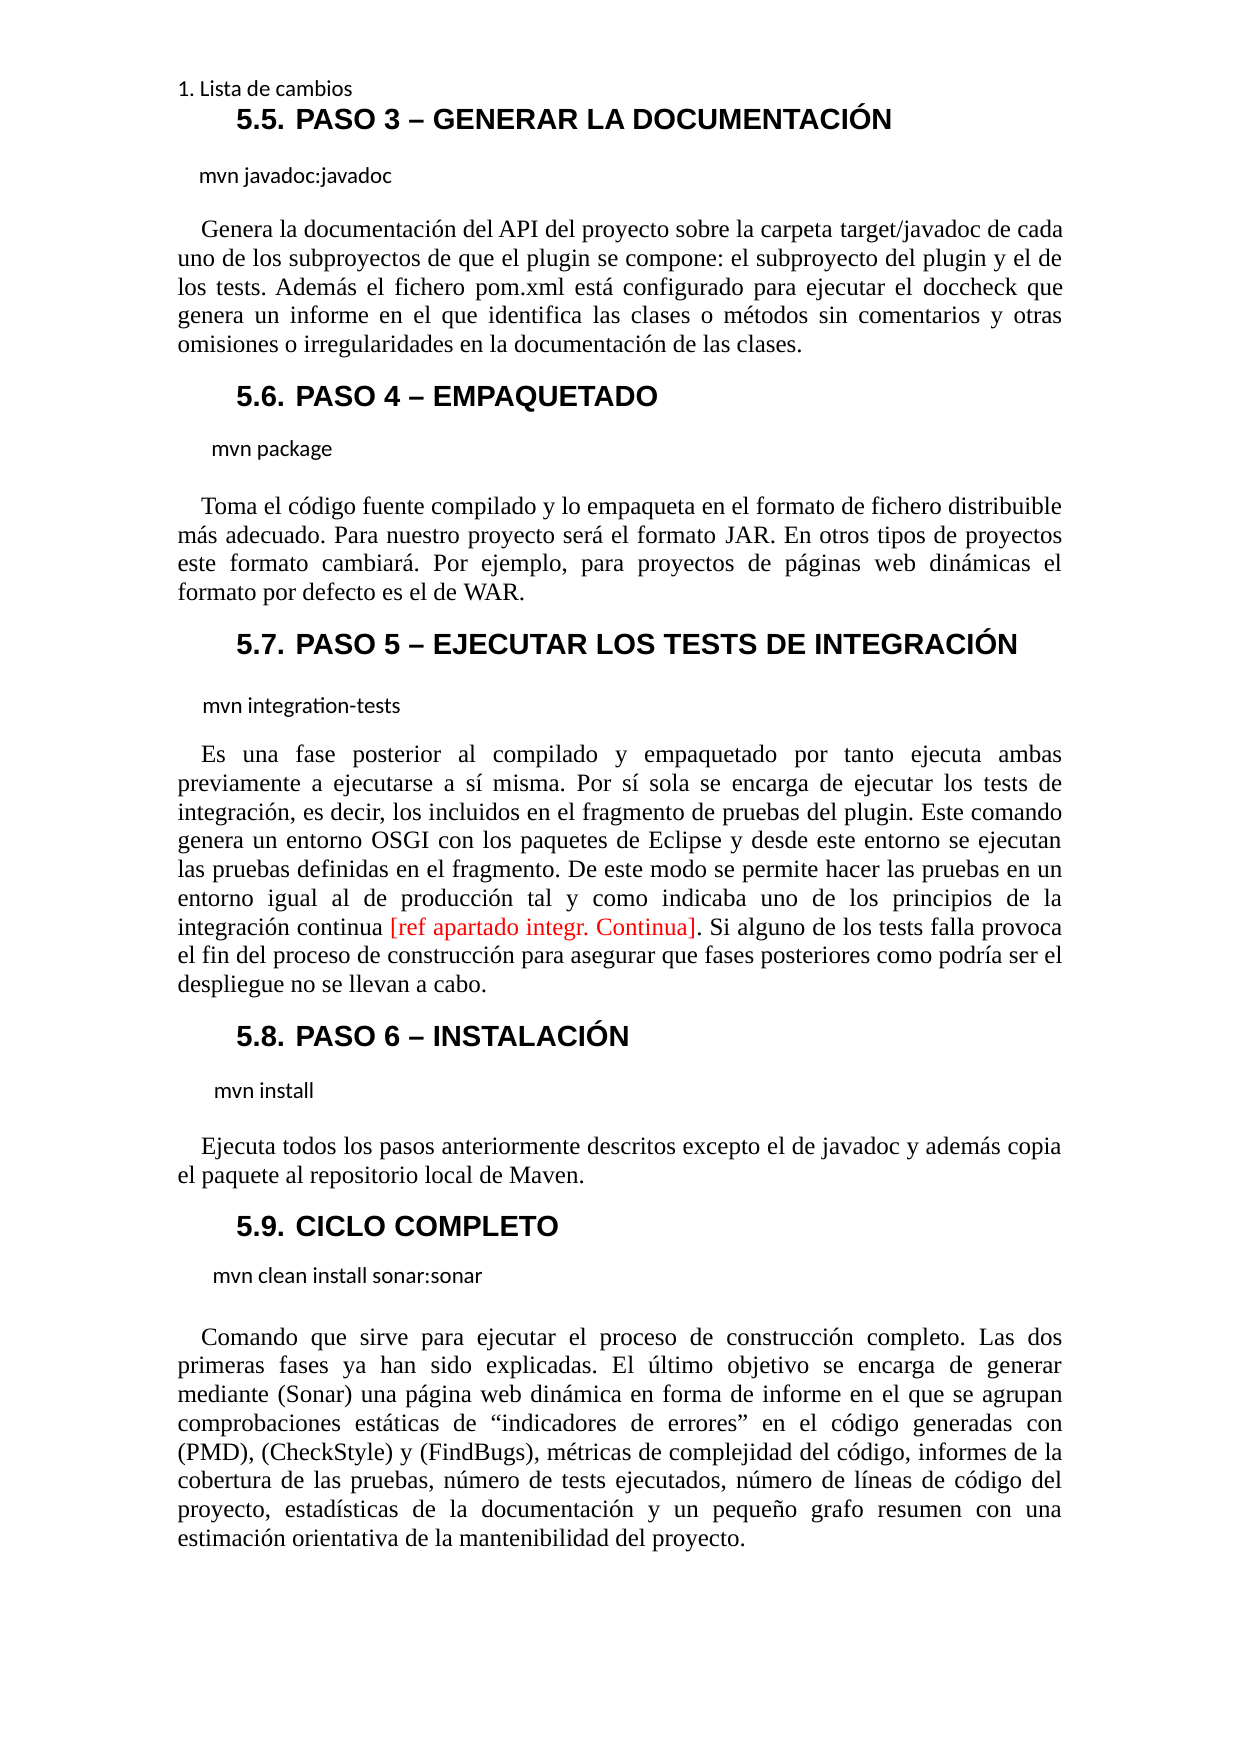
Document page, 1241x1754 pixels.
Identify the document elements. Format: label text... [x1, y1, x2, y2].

text mvn integration-tests [202, 691, 401, 719]
text mvn install [214, 1076, 314, 1104]
subtitle PASO 6 – Instalación [236, 1019, 1063, 1052]
subtitle Paso 4 – Empaquetado [236, 379, 1063, 412]
subtitle Paso 5 – Ejecutar los Tests de integración [236, 627, 1063, 660]
text mvn package [211, 434, 333, 462]
text mvn clean install sonar:sonar [212, 1261, 483, 1289]
text Ejecuta todos los pasos anteriormente descritos excepto el de javadoc y además copia el paquete al repositorio local de Maven. [177, 1131, 1063, 1188]
text Genera la documentación del API del proyecto sobre la carpeta target/javadoc de cada uno de los subproyectos de que el plugin se compone: el subproyecto del plugin y el de los tests. Además el fichero pom.xml está configurado para ejecutar el doccheck que genera un informe en el que identifica las clases o métodos sin comentarios y otras omisiones o irregularidades en la documentación de las clases. [177, 214, 1063, 358]
text Toma el código fuente compilado y lo empaqueta en el formato de fichero distribuible más adecuado. Para nuestro proyecto será el formato JAR. En otros tipos de proyectos este formato cambiará. Por ejemplo, para proyectos de páginas web dinámicas el formato por defecto es el de WAR. [177, 491, 1063, 606]
text Es una fase posterior al compilado y empaquetado por tanto ejecuta ambas previamente a ejecutarse a sí misma. Por sí sola se encarga de ejecutar los tests de integración, es decir, los incluidos en el fragmento de pruebas del plugin. Este comando genera un entorno OSGI con los paquetes de Eclipse y desde este entorno se ejecutan las pruebas definidas en el fragmento. De este modo se permite hacer las pruebas en un entorno igual al de producción tal y como indicaba uno de los principios de la integración continua [ref apartado integr. Continua]. Si alguno de los tests falla provoca el fin del proceso de construcción para asegurar que fases posteriores como podría ser el despliegue no se llevan a cabo. [177, 739, 1063, 998]
subtitle Paso 3 – Generar la documentación [236, 102, 1063, 135]
text Comando que sirve para ejecutar el proceso de construcción completo. Las dos primeras fases ya han sido explicadas. El último objetivo se encarga de generar mediante (Sonar) una página web dinámica en forma de informe en el que se agrupan comprobaciones estáticas de “indicadores de errores” en el código generadas con (PMD), (CheckStyle) y (FindBugs), métricas de complejidad del código, informes de la cobertura de las pruebas, número de tests ejecutados, número de líneas de código del proyecto, estadísticas de la documentación y un pequeño grafo resumen con una estimación orientativa de la mantenibilidad del proyecto. [177, 1322, 1063, 1552]
subtitle Ciclo completo [236, 1209, 1063, 1243]
text mvn javadoc:javadoc [198, 161, 392, 189]
